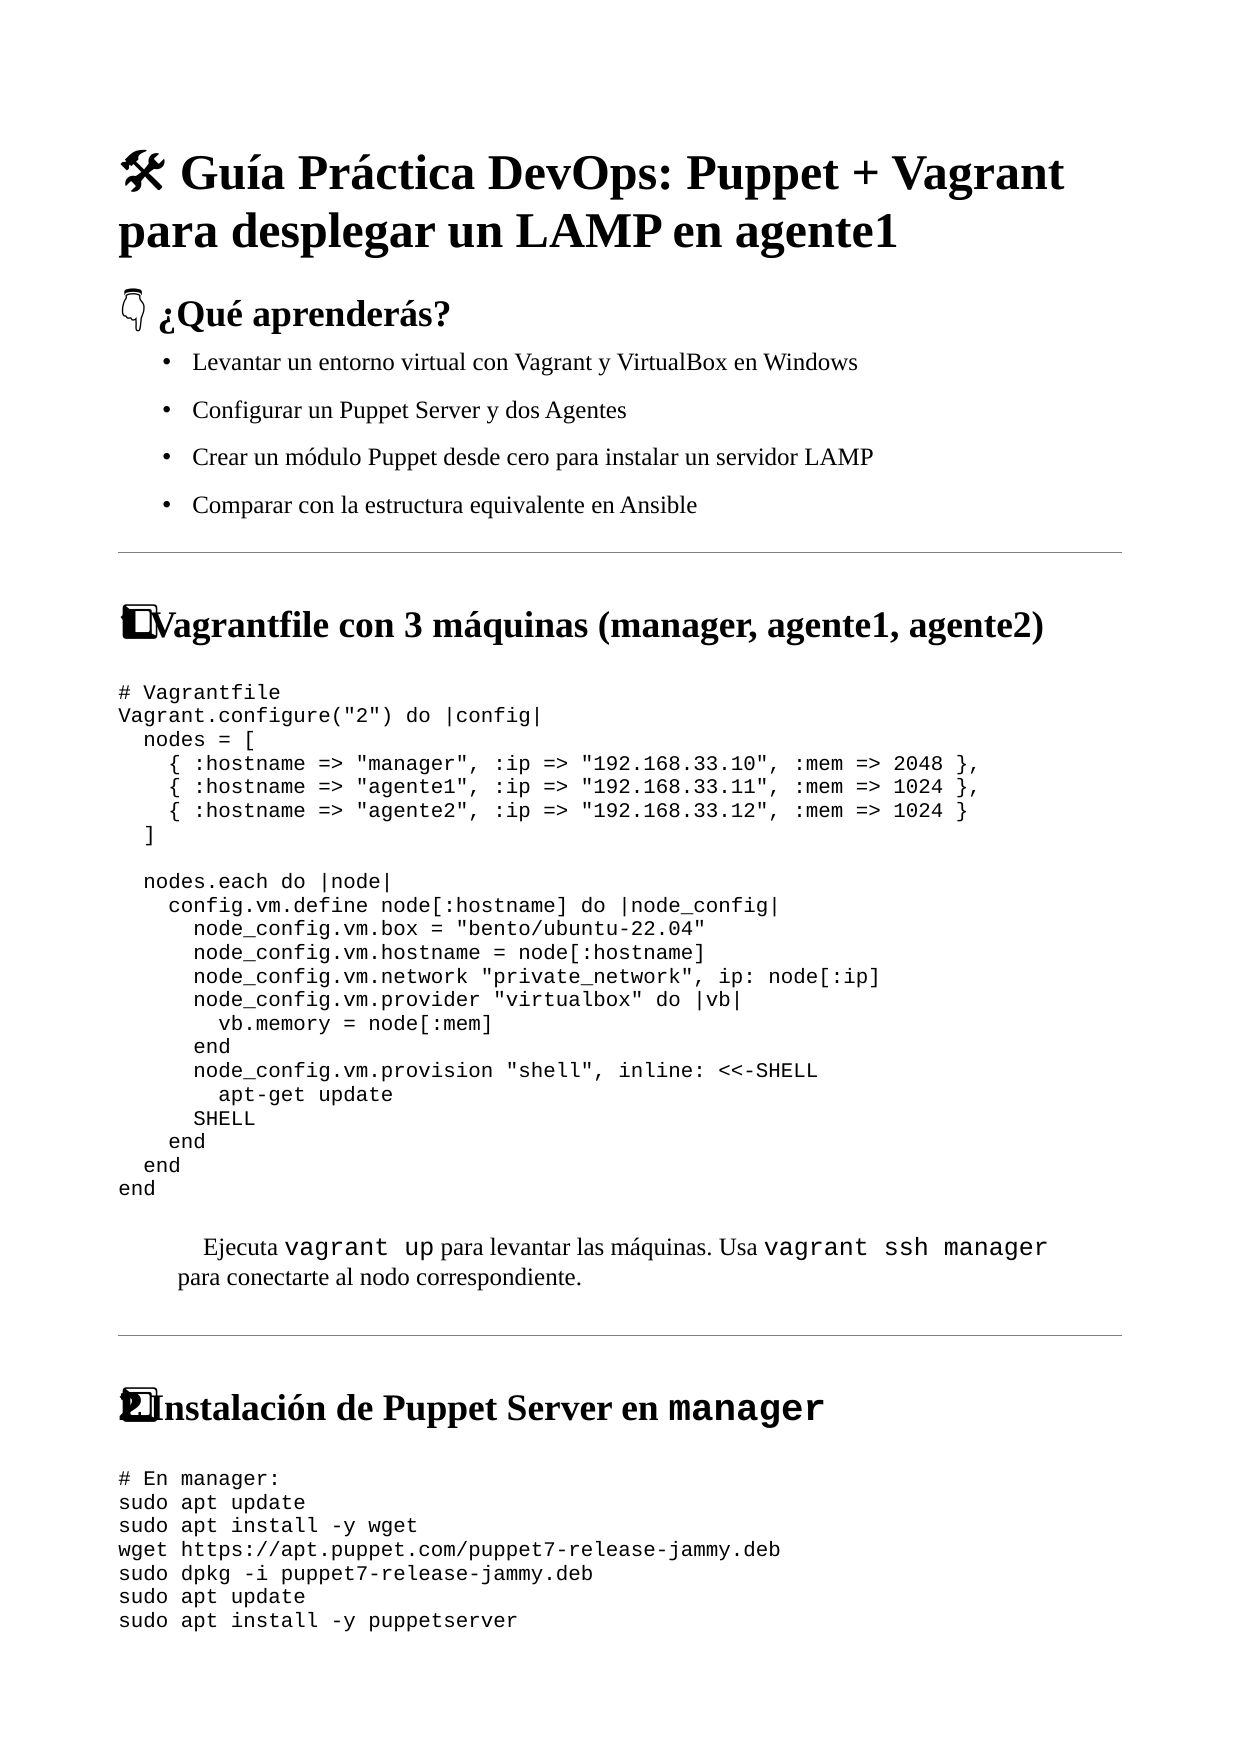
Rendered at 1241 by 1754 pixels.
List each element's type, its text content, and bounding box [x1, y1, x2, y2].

text sudo apt install -y wget [118, 1515, 1122, 1539]
text wget https://apt.puppet.com/puppet7-release-jammy.deb [118, 1539, 1122, 1563]
list Comparar con la estructura equivalente en Ansible [162, 490, 1122, 519]
text { :hostname => "agente1", :ip => "192.168.33.11", :mem => 1024 }, [118, 776, 1122, 800]
text node_config.vm.provider "virtualbox" do |vb| [118, 989, 1122, 1013]
text end [118, 1131, 1122, 1155]
text # Vagrantfile [118, 682, 1122, 706]
text node_config.vm.hostname = node[:hostname] [118, 942, 1122, 966]
text config.vm.define node[:hostname] do |node_config| [118, 895, 1122, 918]
text sudo dpkg -i puppet7-release-jammy.deb [118, 1563, 1122, 1586]
text end [118, 1155, 1122, 1178]
text apt-get update [118, 1084, 1122, 1107]
list Crear un módulo Puppet desde cero para instalar un servidor LAMP [162, 442, 1122, 471]
text nodes = [ [118, 729, 1122, 753]
text { :hostname => "manager", :ip => "192.168.33.10", :mem => 2048 }, [118, 753, 1122, 776]
text { :hostname => "agente2", :ip => "192.168.33.12", :mem => 1024 } [118, 800, 1122, 824]
list Configurar un Puppet Server y dos Agentes [162, 395, 1122, 423]
text sudo apt update [118, 1586, 1122, 1610]
subtitle 1️⃣ Vagrantfile con 3 máquinas (manager, agente1, agente2) [118, 603, 1122, 646]
subtitle 🛠️ Guía Práctica DevOps: Puppet + Vagrant para desplegar un LAMP en agente1 [118, 143, 1122, 258]
text end [118, 1178, 1122, 1202]
text node_config.vm.network "private_network", ip: node[:ip] [118, 966, 1122, 989]
text SHELL [118, 1107, 1122, 1131]
text Vagrant.configure("2") do |config| [118, 706, 1122, 729]
text sudo apt install -y puppetserver [118, 1610, 1122, 1634]
subtitle 👇 ¿Qué aprenderás? [118, 291, 1122, 334]
text node_config.vm.box = "bento/ubuntu-22.04" [118, 918, 1122, 942]
text # En manager: [118, 1468, 1122, 1492]
list Levantar un entorno virtual con Vagrant y VirtualBox en Windows [162, 347, 1122, 376]
text nodes.each do |node| [118, 871, 1122, 895]
text end [118, 1037, 1122, 1060]
text 💡 Ejecuta vagrant up para levantar las máquinas. Usa vagrant ssh manager para conectarte al nodo correspondiente. [177, 1232, 1063, 1291]
text ] [118, 824, 1122, 847]
text sudo apt update [118, 1492, 1122, 1515]
text vb.memory = node[:mem] [118, 1013, 1122, 1037]
text node_config.vm.provision "shell", inline: <<-SHELL [118, 1060, 1122, 1084]
subtitle 2️⃣ Instalación de Puppet Server en manager [118, 1386, 1122, 1432]
